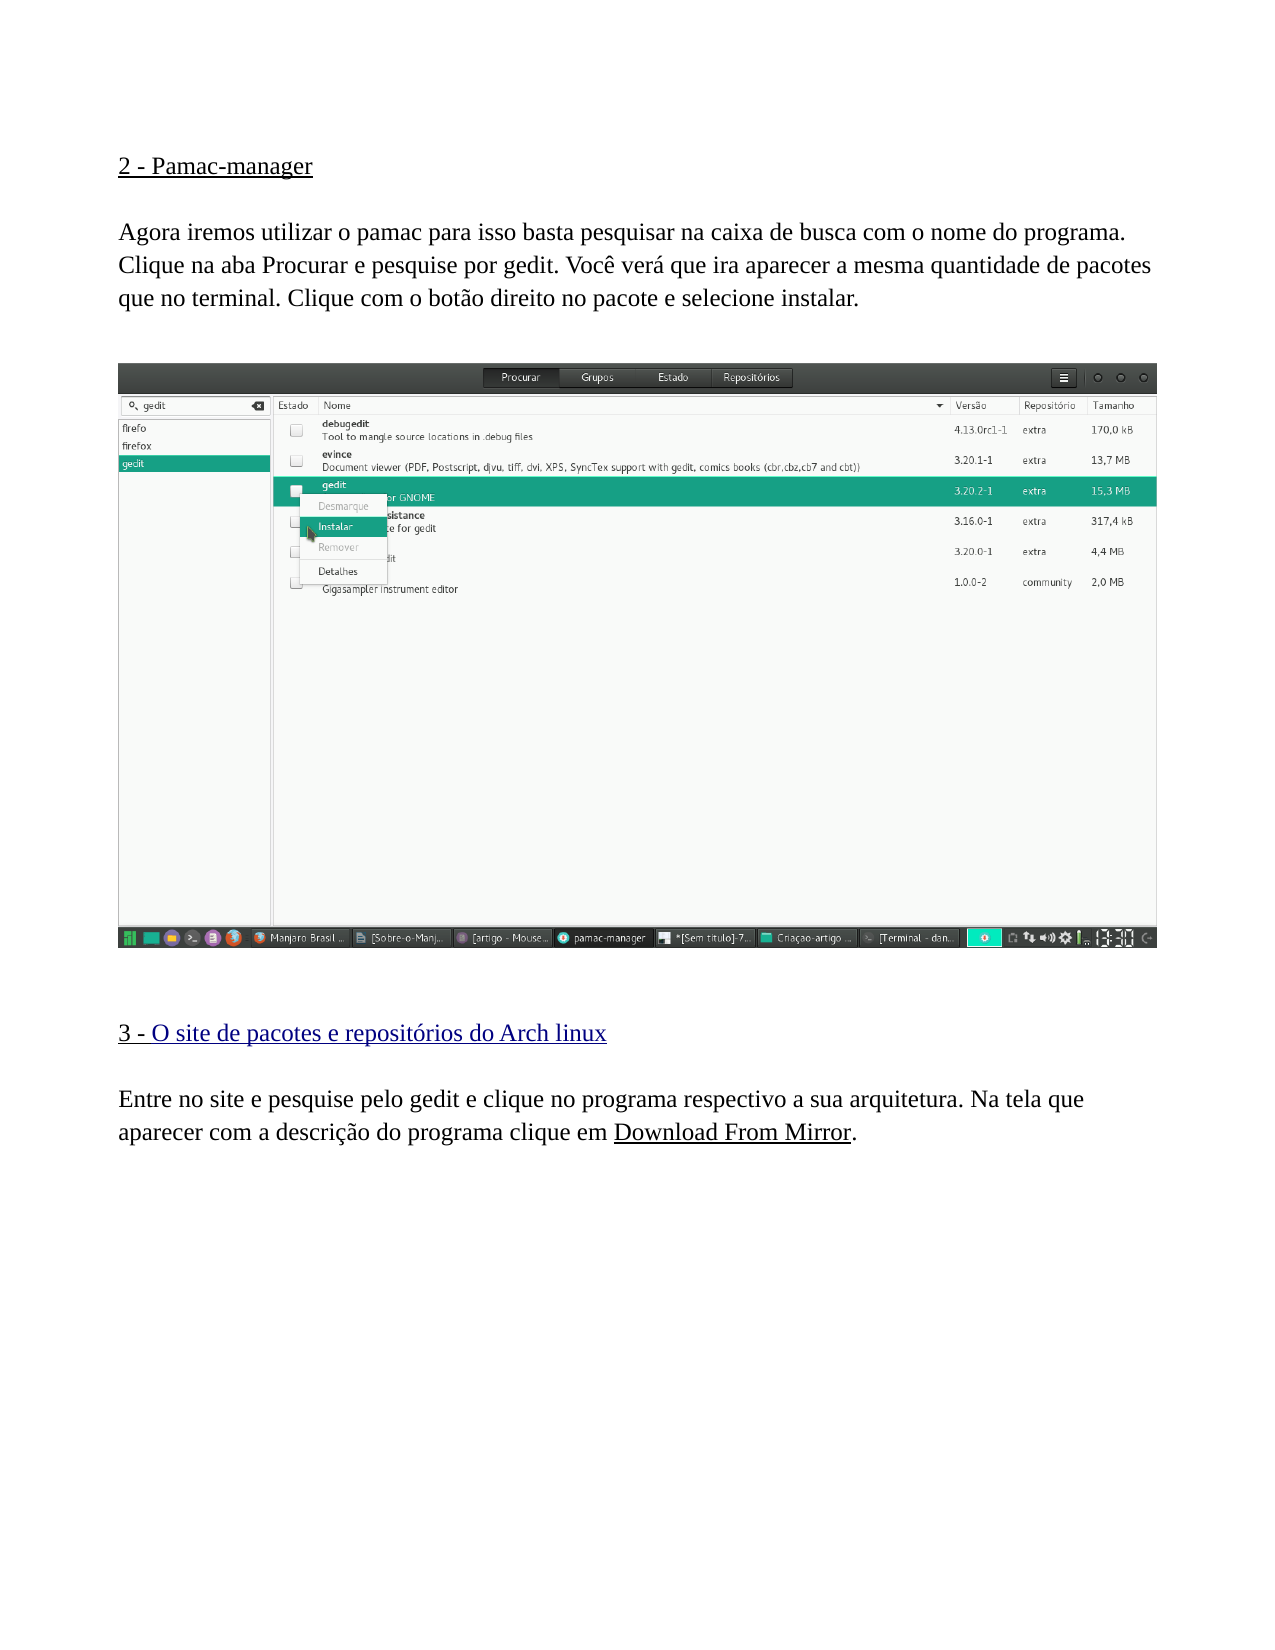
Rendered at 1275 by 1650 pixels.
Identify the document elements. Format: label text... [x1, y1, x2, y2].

text 3 - O site de pacotes e repositórios do Arch linux Entre no site e pesquise pelo gedit e clique no programa respectivo a sua arquitetura. Na tela que aparecer com a descrição do programa clique em Download From Mirror. [118, 948, 1157, 1146]
picture [118, 363, 1157, 948]
text 2 - Pamac-manager Agora iremos utilizar o pamac para isso basta pesquisar na caixa de busca com o nome do programa. Clique na aba Procurar e pesquise por gedit. Você verá que ira aparecer a mesma quantidade de pacotes que no terminal. Clique com o botão direito no pacote e selecione instalar. [118, 118, 1157, 312]
